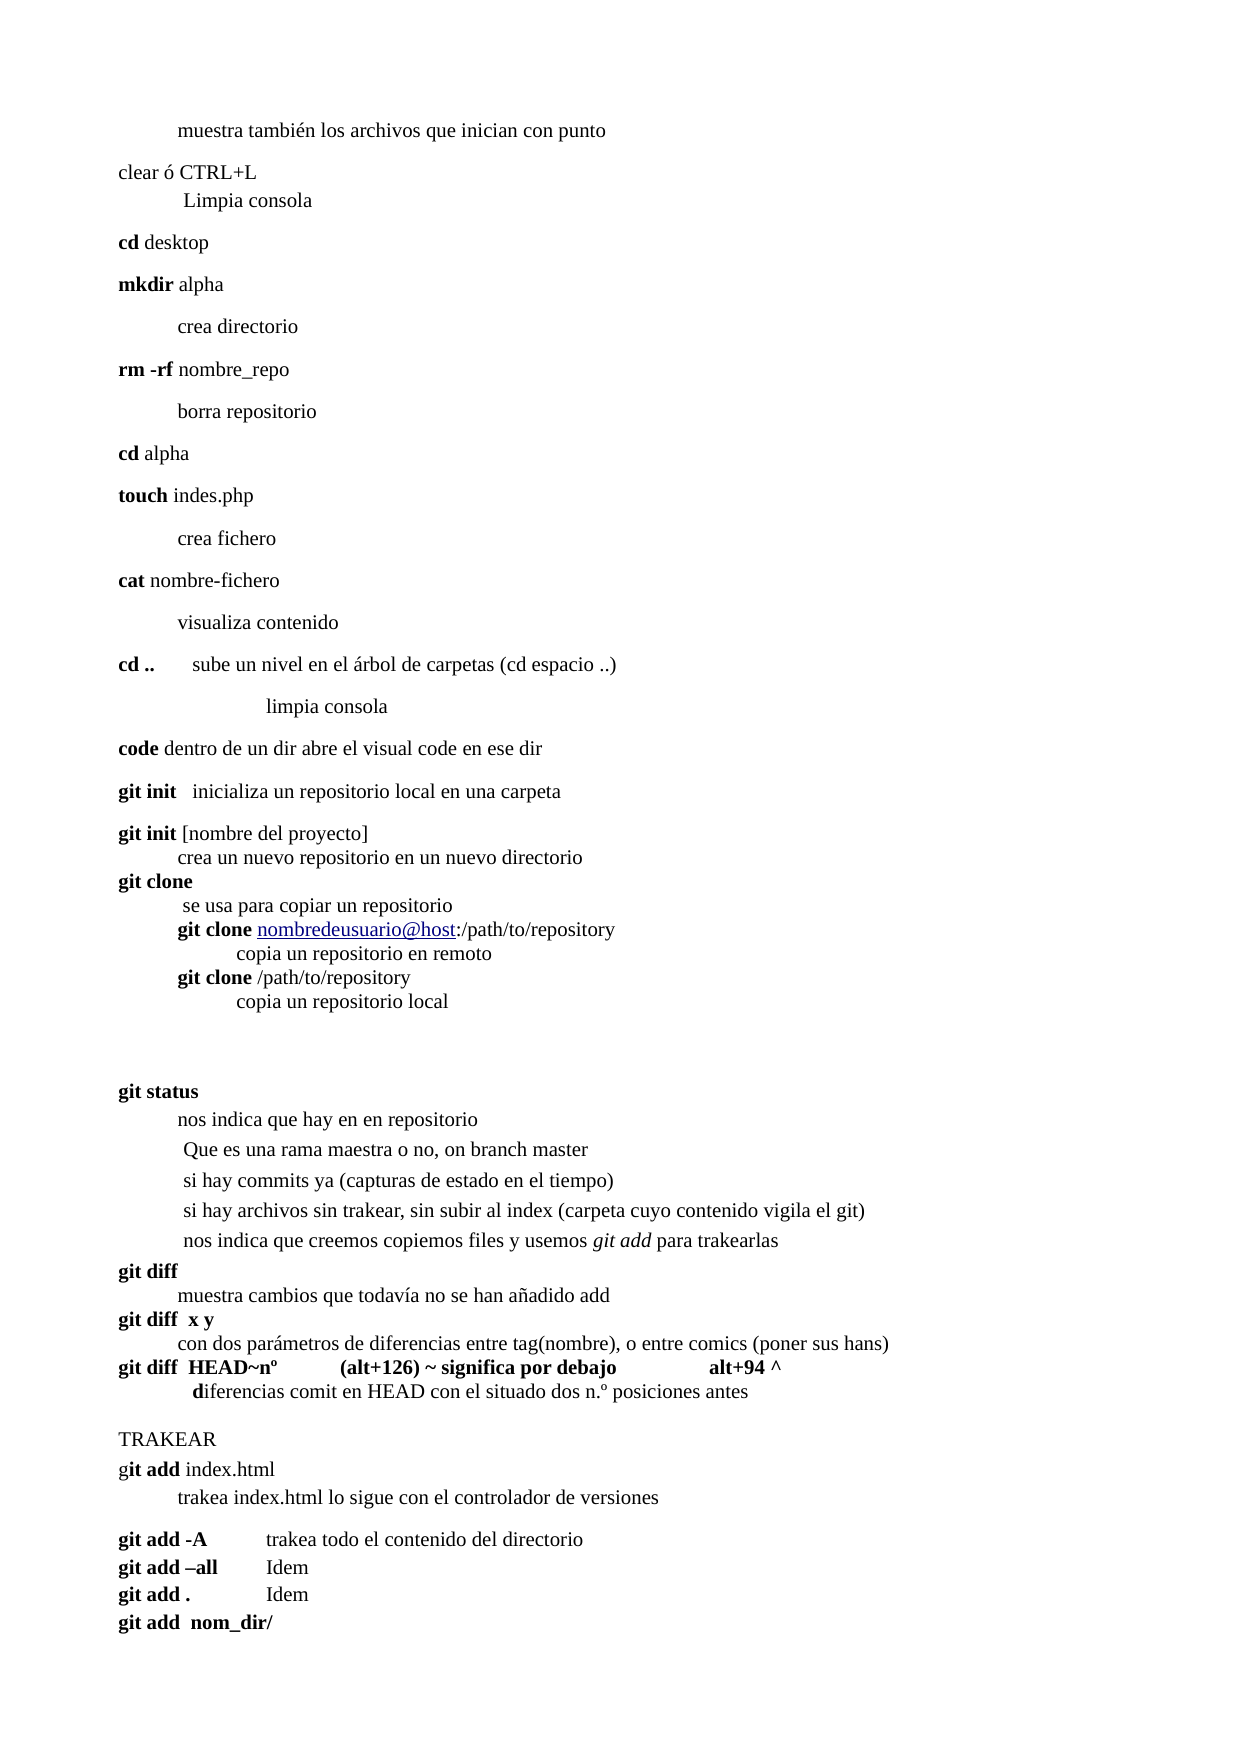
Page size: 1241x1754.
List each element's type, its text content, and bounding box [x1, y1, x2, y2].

text cd .. sube un nivel en el árbol de carpetas (cd espacio ..) [118, 652, 1123, 676]
text git init inicializa un repositorio local en una carpeta [118, 778, 1123, 803]
text borra repositorio [177, 399, 1123, 423]
text clear ó CTRL+L [118, 160, 1123, 184]
text Que es una rama maestra o no, on branch master [183, 1137, 1123, 1161]
text git add index.html [118, 1457, 1123, 1481]
text nos indica que creemos copiemos files y usemos git add para trakearlas [183, 1228, 1123, 1252]
text muestra cambios que todavía no se han añadido add [177, 1283, 1123, 1307]
text diferencias comit en HEAD con el situado dos n.º posiciones antes [118, 1379, 1123, 1403]
text git add nom_dir/ [118, 1610, 1123, 1634]
text nos indica que hay en en repositorio [177, 1107, 1123, 1131]
text copia un repositorio local [236, 989, 1123, 1013]
text git init [nombre del proyecto] [118, 821, 1123, 845]
text Limpia consola [183, 188, 1123, 212]
text touch indes.php [118, 483, 1123, 507]
text TRAKEAR [118, 1427, 1123, 1451]
text git add –all Idem [118, 1555, 1123, 1579]
text git clone nombredeusuario@host:/path/to/repository [177, 917, 1123, 941]
text git diff x y [118, 1307, 1123, 1331]
text code dentro de un dir abre el visual code en ese dir [118, 736, 1123, 760]
text trakea index.html lo sigue con el controlador de versiones [177, 1485, 1123, 1509]
text git diff [118, 1259, 1123, 1283]
text cd alpha [118, 441, 1123, 465]
text limpia consola [118, 694, 1123, 718]
text crea un nuevo repositorio en un nuevo directorio [177, 845, 1123, 869]
text con dos parámetros de diferencias entre tag(nombre), o entre comics (poner sus hans) [177, 1331, 1123, 1355]
text si hay archivos sin trakear, sin subir al index (carpeta cuyo contenido vigila el git) [183, 1198, 1123, 1222]
text muestra también los archivos que inician con punto [177, 118, 1123, 142]
text copia un repositorio en remoto [236, 941, 1123, 965]
text git clone [118, 869, 1123, 893]
text git status [118, 1079, 1123, 1103]
text git add -A trakea todo el contenido del directorio [118, 1527, 1123, 1551]
text git diff HEAD~nº (alt+126) ~ significa por debajo alt+94 ^ [118, 1355, 1123, 1379]
text mkdir alpha [118, 272, 1123, 296]
text rm -rf nombre_repo [118, 357, 1123, 381]
text git clone /path/to/repository [177, 965, 1123, 989]
text cd desktop [118, 230, 1123, 254]
text crea fichero [177, 525, 1123, 549]
text visualiza contenido [177, 610, 1123, 634]
text crea directorio [177, 314, 1123, 338]
text se usa para copiar un repositorio [177, 893, 1123, 917]
text git add . Idem [118, 1582, 1123, 1606]
text cat nombre-fichero [118, 568, 1123, 592]
text si hay commits ya (capturas de estado en el tiempo) [183, 1168, 1123, 1192]
